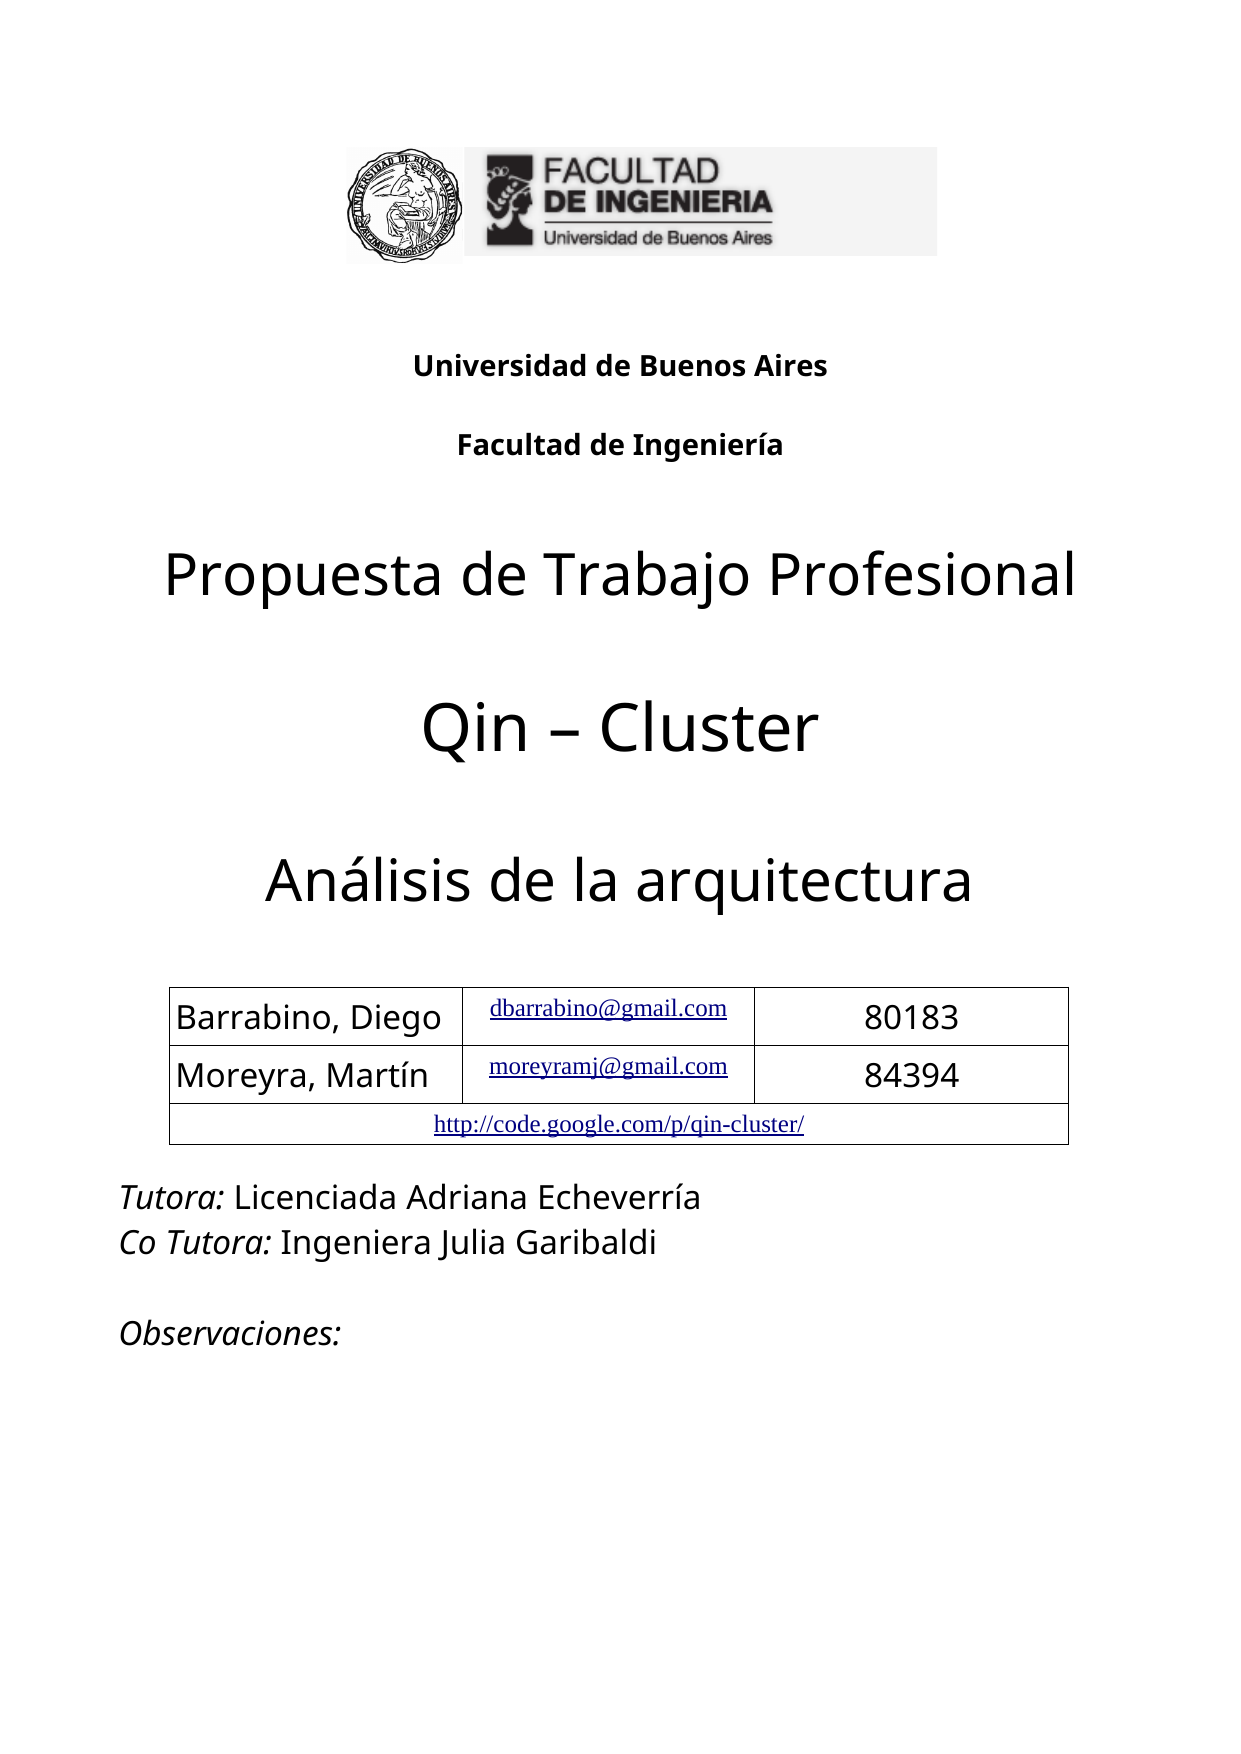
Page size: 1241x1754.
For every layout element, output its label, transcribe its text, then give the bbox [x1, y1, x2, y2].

text Co Tutora: Ingeniera Julia Garibaldi [118, 1219, 1122, 1264]
table_cell Moreyra, Martín [170, 1046, 462, 1102]
table_cell 84394 [755, 1046, 1068, 1102]
text Observaciones: [118, 1310, 1122, 1355]
picture [346, 147, 463, 264]
table_header 80183 [755, 988, 1068, 1044]
table_cell moreyramj@gmail.com [463, 1046, 754, 1102]
text Tutora: Licenciada Adriana Echeverría [118, 1173, 1122, 1219]
text Qin – Cluster [118, 680, 1122, 771]
table_header Barrabino, Diego [170, 988, 462, 1044]
text Propuesta de Trabajo Profesional [118, 532, 1122, 612]
picture [464, 147, 938, 256]
table_header dbarrabino@gmail.com [463, 988, 754, 1044]
text Universidad de Buenos Aires [118, 345, 1122, 385]
text Análisis de la arquitectura [118, 839, 1122, 918]
text Facultad de Ingeniería [118, 425, 1122, 464]
table_cell http://code.google.com/p/qin-cluster/ [170, 1104, 1068, 1144]
